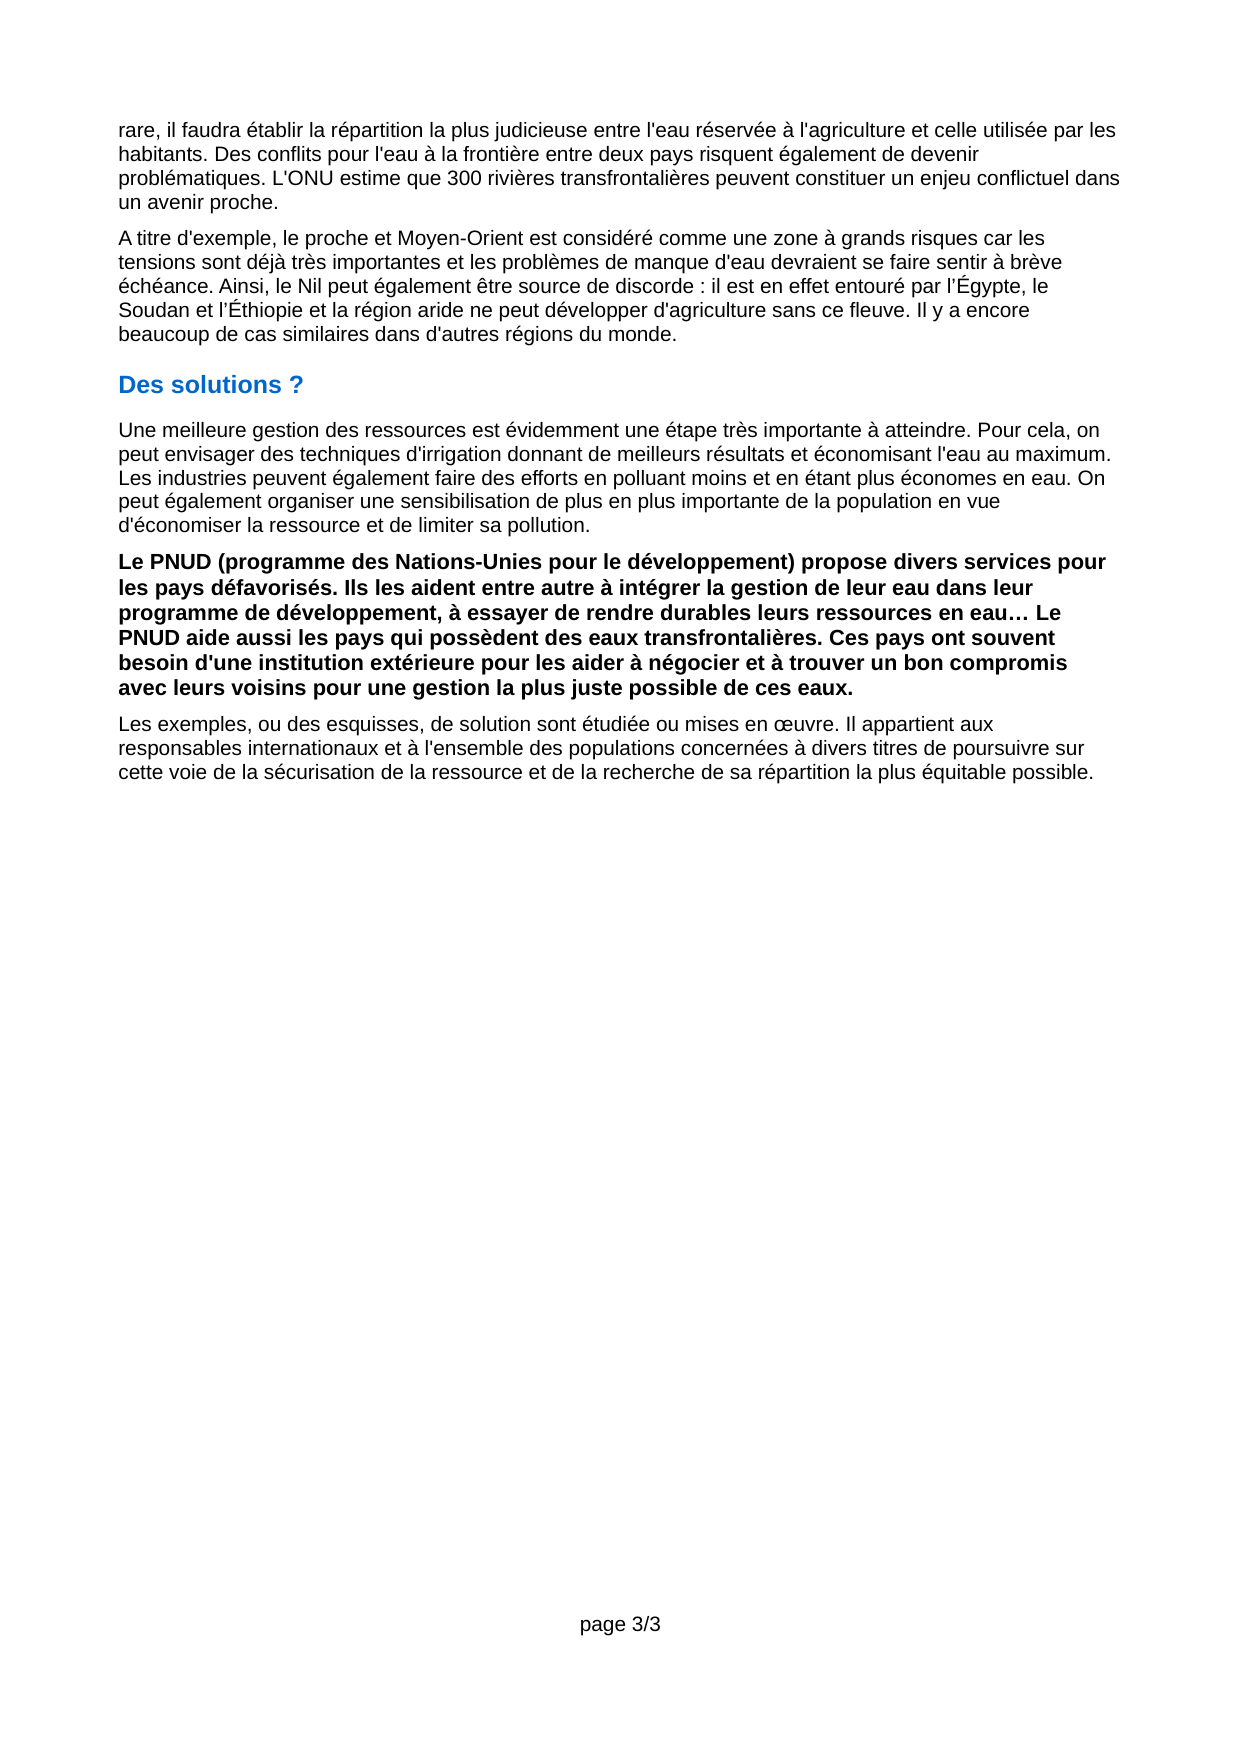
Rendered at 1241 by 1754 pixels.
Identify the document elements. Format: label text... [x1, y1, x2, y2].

subtitle Des solutions ? [118, 370, 1122, 399]
text rare, il faudra établir la répartition la plus judicieuse entre l'eau réservée à l'agriculture et celle utilisée par les habitants. Des conflits pour l'eau à la frontière entre deux pays risquent également de devenir problématiques. L'ONU estime que 300 rivières transfrontalières peuvent constituer un enjeu conflictuel dans un avenir proche. [118, 118, 1122, 214]
text Les exemples, ou des esquisses, de solution sont étudiée ou mises en œuvre. Il appartient aux responsables internationaux et à l'ensemble des populations concernées à divers titres de poursuivre sur cette voie de la sécurisation de la ressource et de la recherche de sa répartition la plus équitable possible. [118, 712, 1122, 784]
text A titre d'exemple, le proche et Moyen-Orient est considéré comme une zone à grands risques car les tensions sont déjà très importantes et les problèmes de manque d'eau devraient se faire sentir à brève échéance. Ainsi, le Nil peut également être source de discorde : il est en effet entouré par l’Égypte, le Soudan et l’Éthiopie et la région aride ne peut développer d'agriculture sans ce fleuve. Il y a encore beaucoup de cas similaires dans d'autres régions du monde. [118, 226, 1122, 346]
text Une meilleure gestion des ressources est évidemment une étape très importante à atteindre. Pour cela, on peut envisager des techniques d'irrigation donnant de meilleurs résultats et économisant l'eau au maximum. Les industries peuvent également faire des efforts en polluant moins et en étant plus économes en eau. On peut également organiser une sensibilisation de plus en plus importante de la population en vue d'économiser la ressource et de limiter sa pollution. [118, 417, 1122, 537]
text Le PNUD (programme des Nations-Unies pour le développement) propose divers services pour les pays défavorisés. Ils les aident entre autre à intégrer la gestion de leur eau dans leur programme de développement, à essayer de rendre durables leurs ressources en eau… Le PNUD aide aussi les pays qui possèdent des eaux transfrontalières. Ces pays ont souvent besoin d'une institution extérieure pour les aider à négocier et à trouver un bon compromis avec leurs voisins pour une gestion la plus juste possible de ces eaux. [118, 549, 1122, 700]
